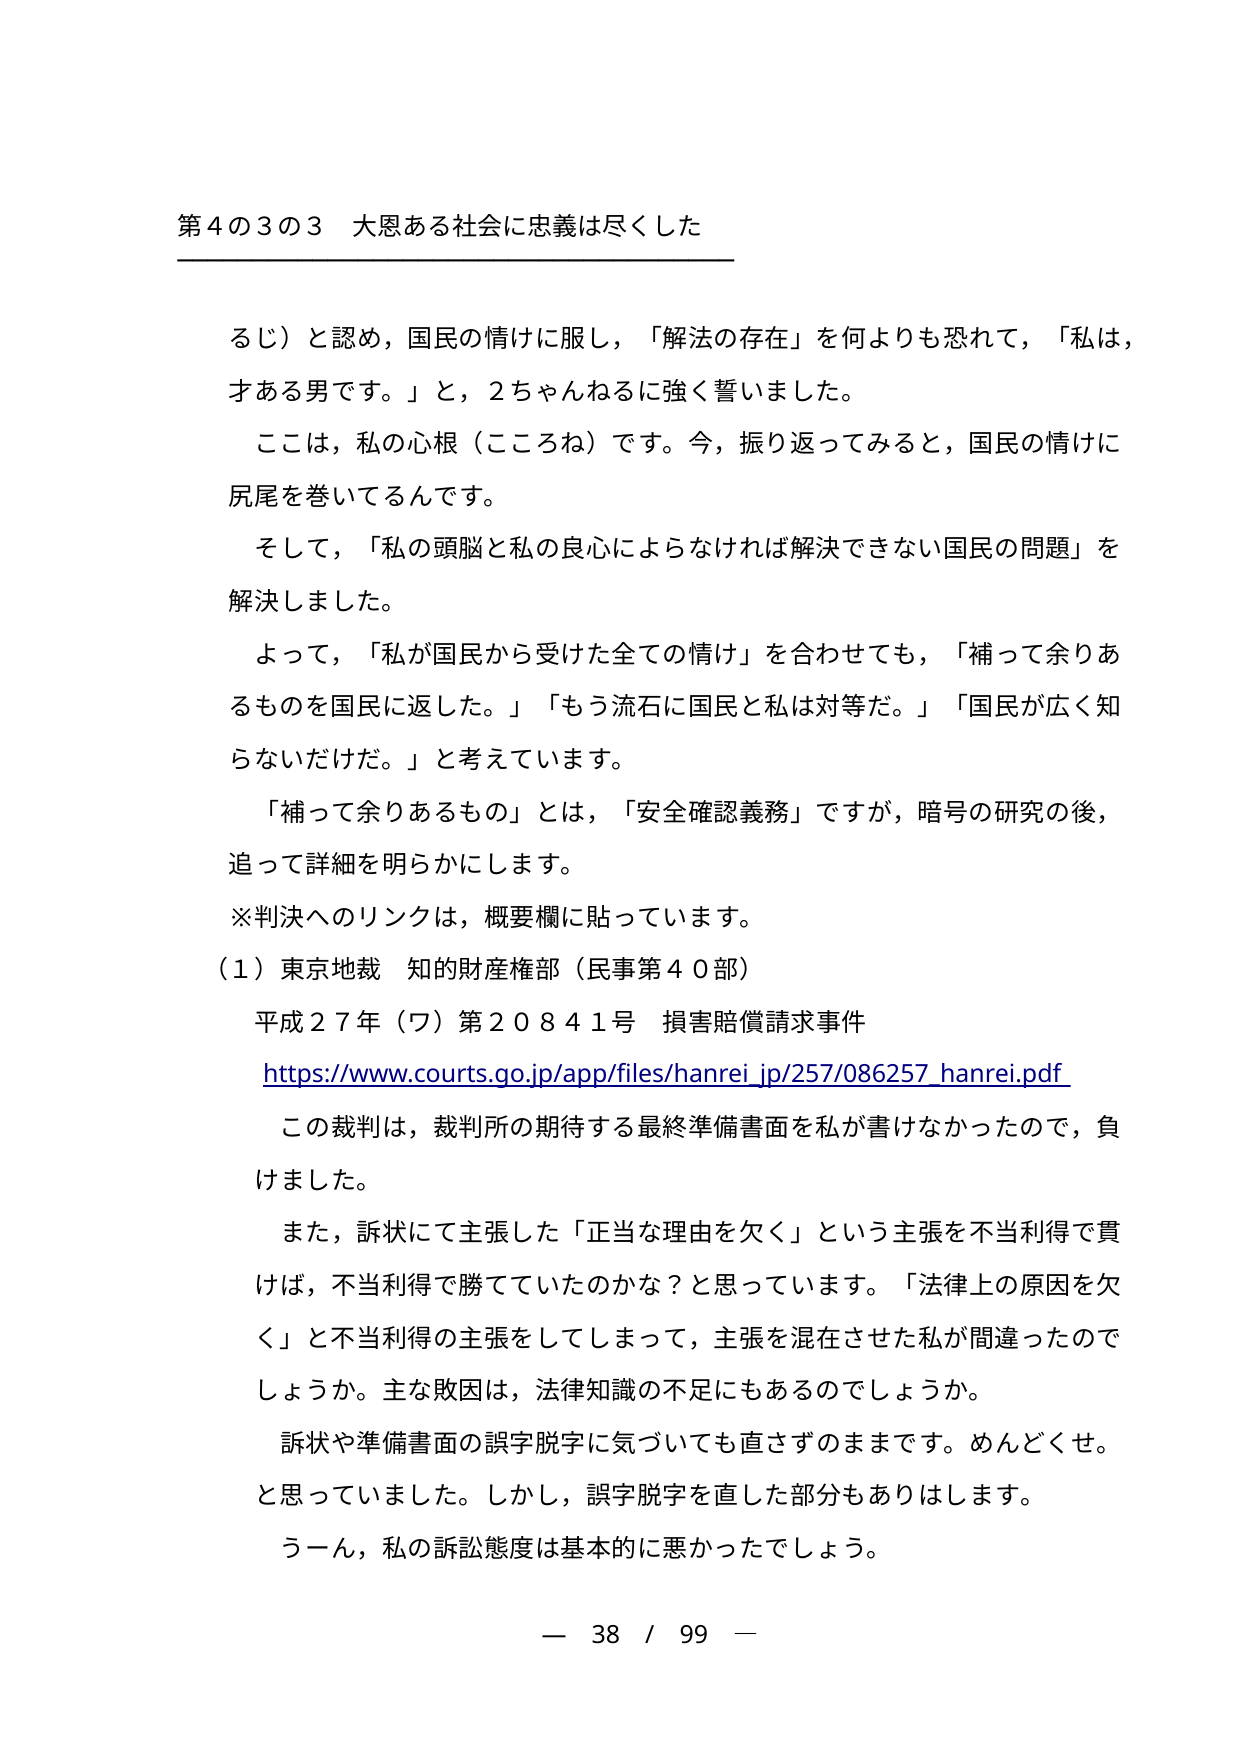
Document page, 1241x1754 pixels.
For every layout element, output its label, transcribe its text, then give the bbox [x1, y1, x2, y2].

text https://www.courts.go.jp/app/files/hanrei_jp/257/086257_hanrei.pdf [243, 1047, 1122, 1099]
text ここは，私の心根（こころね）です。今，振り返ってみると，国民の情けに尻尾を巻いてるんです。 [221, 416, 1122, 521]
text そして，「私の頭脳と私の良心によらなければ解決できない国民の問題」を解決しました。 [221, 521, 1122, 626]
subtitle 東京地裁 知的財産権部（民事第４０部） [199, 942, 1122, 994]
text この裁判は，裁判所の期待する最終準備書面を私が書けなかったので，負けました。 [243, 1099, 1122, 1205]
text 「補って余りあるもの」とは，「安全確認義務」ですが，暗号の研究の後，追って詳細を明らかにします。 [221, 784, 1122, 889]
text ※判決へのリンクは，概要欄に貼っています。 [221, 889, 1122, 942]
text 訴状や準備書面の誤字脱字に気づいても直さずのままです。めんどくせ。と思っていました。しかし，誤字脱字を直した部分もありはします。 [243, 1415, 1122, 1520]
text よって，「私が国民から受けた全ての情け」を合わせても，「補って余りあるものを国民に返した。」「もう流石に国民と私は対等だ。」「国民が広く知らないだけだ。」と考えています。 [221, 626, 1122, 784]
text そして，ある時に私の心は，上段（うえんだん）勇士（ゆうじ）氏の不幸に強く深く共鳴し，「過重労働を断ち切りたい。」と強く願いました。しかし，「（法律審は腐ってる。屈辱の裁判でしかない。）そうであっても。そうであっても。」と強く葛藤して，「詰んでる。これは絶対に外せない。無理。」と，「１の（２）のア 本心に反する良心」に基づいて，国民の情けを主（あるじ）と認め，国民の情けに服し，「解法の存在」を何よりも恐れて，「私は，才ある男です。」と，２ちゃんねるに強く誓いました。 [221, 310, 1122, 416]
text うーん，私の訴訟態度は基本的に悪かったでしょう。 [243, 1520, 1122, 1573]
text 平成２７年（ワ）第２０８４１号 損害賠償請求事件 [243, 994, 1122, 1047]
text また，訴状にて主張した「正当な理由を欠く」という主張を不当利得で貫けば，不当利得で勝てていたのかな？と思っています。「法律上の原因を欠く」と不当利得の主張をしてしまって，主張を混在させた私が間違ったのでしょうか。主な敗因は，法律知識の不足にもあるのでしょうか。 [243, 1205, 1122, 1415]
